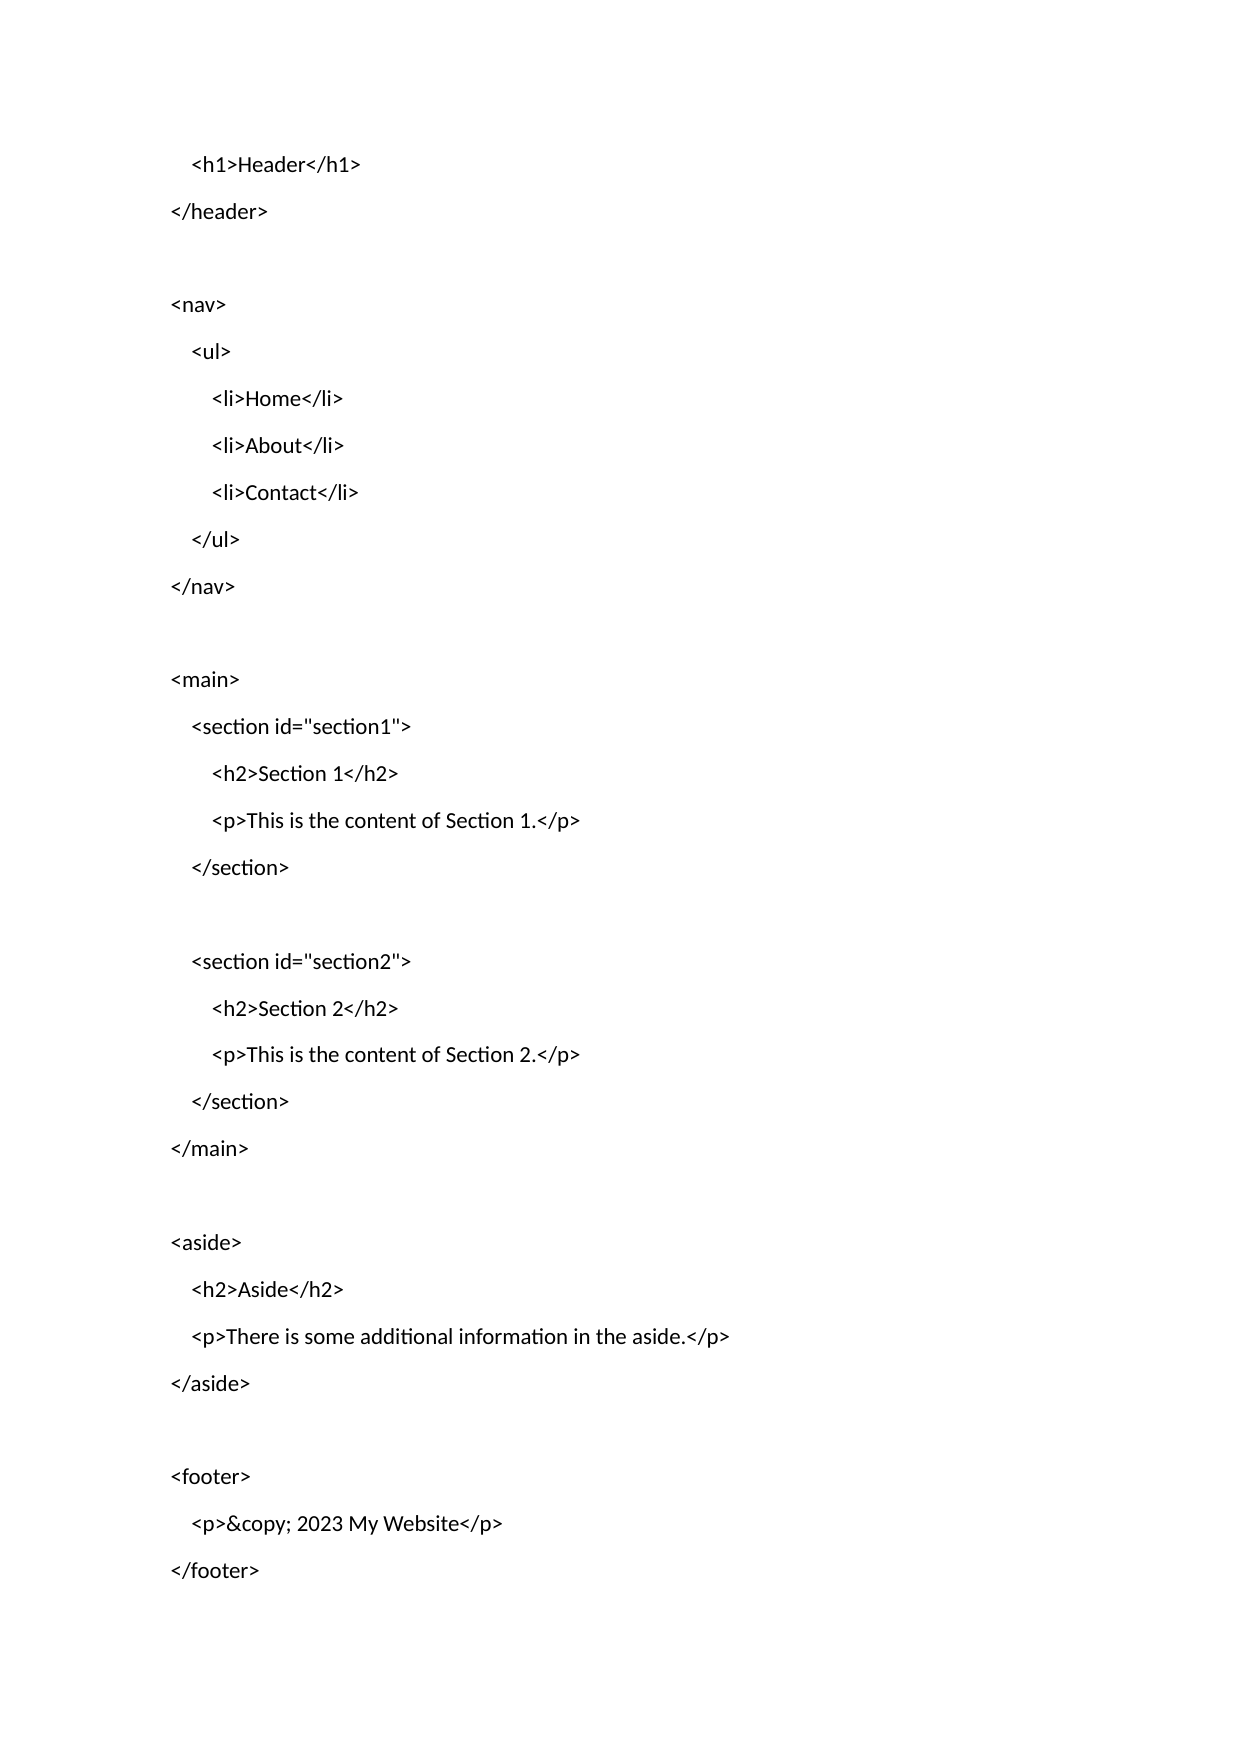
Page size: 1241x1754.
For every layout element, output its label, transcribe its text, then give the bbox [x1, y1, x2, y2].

text <p>&copy; 2023 My Website</p> [150, 1509, 1090, 1537]
text </nav> [150, 572, 1090, 600]
text <h2>Section 1</h2> [150, 759, 1090, 787]
text <ul> [150, 337, 1090, 366]
text <li>Contact</li> [150, 478, 1090, 506]
text </ul> [150, 525, 1090, 553]
text </section> [150, 1087, 1090, 1116]
text <section id="section2"> [150, 947, 1090, 975]
text <nav> [150, 291, 1090, 319]
text <li>Home</li> [150, 384, 1090, 412]
text <h2>Aside</h2> [150, 1275, 1090, 1303]
text </aside> [150, 1369, 1090, 1397]
text </main> [150, 1134, 1090, 1162]
text <h2>Section 2</h2> [150, 994, 1090, 1022]
text <li>About</li> [150, 431, 1090, 459]
text <h1>Header</h1> [150, 150, 1090, 178]
text </section> [150, 853, 1090, 881]
text <p>There is some additional information in the aside.</p> [150, 1322, 1090, 1350]
text <section id="section1"> [150, 712, 1090, 741]
text <main> [150, 666, 1090, 694]
text <p>This is the content of Section 2.</p> [150, 1041, 1090, 1069]
text </footer> [150, 1556, 1090, 1584]
text <p>This is the content of Section 1.</p> [150, 806, 1090, 834]
text </header> [150, 197, 1090, 225]
text <footer> [150, 1462, 1090, 1491]
text <aside> [150, 1228, 1090, 1256]
